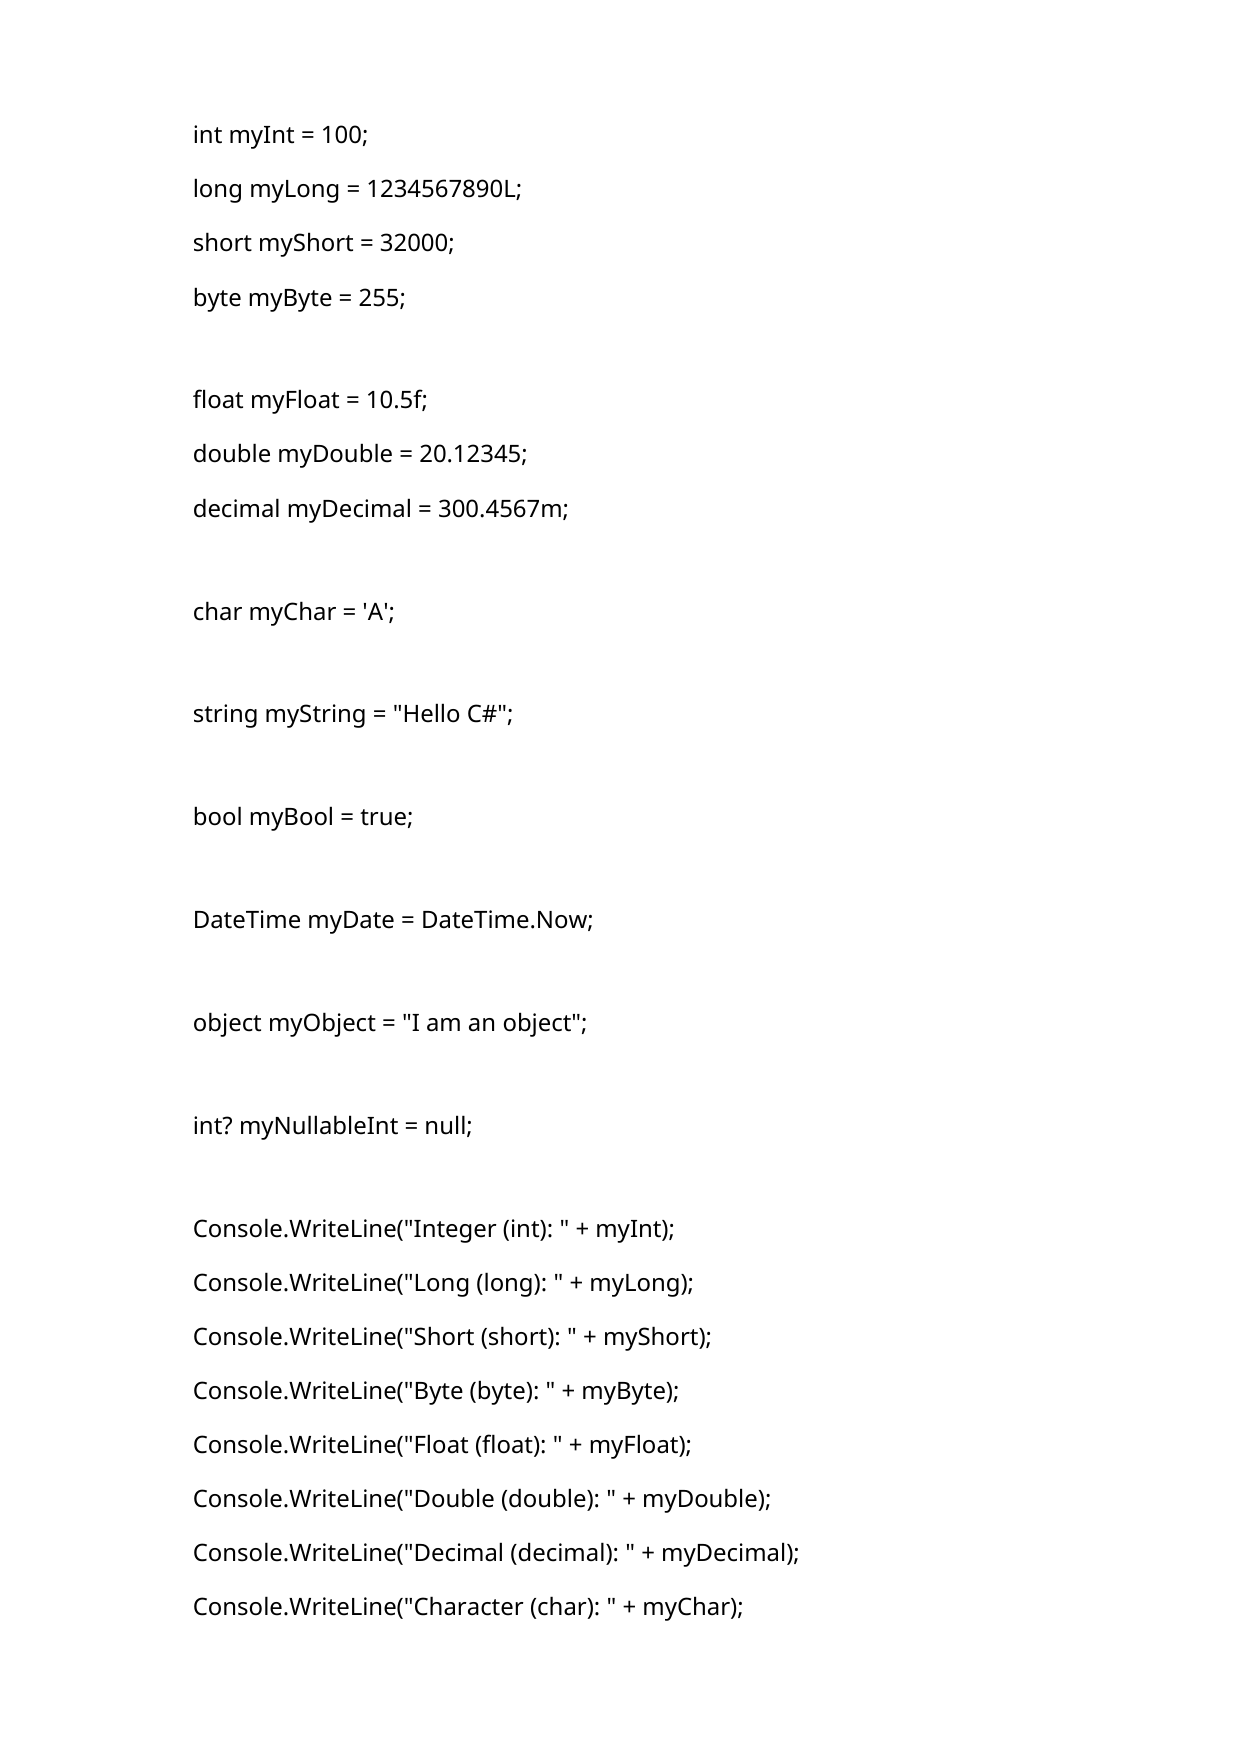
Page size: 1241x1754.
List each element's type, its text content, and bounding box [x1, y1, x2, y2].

text Console.WriteLine("Long (long): " + myLong); [118, 1266, 1122, 1298]
text Console.WriteLine("Character (char): " + myChar); [118, 1590, 1122, 1623]
text object myObject = "I am an object"; [118, 1006, 1122, 1038]
text float myFloat = 10.5f; [118, 383, 1122, 416]
text Console.WriteLine("Integer (int): " + myInt); [118, 1212, 1122, 1244]
text Console.WriteLine("Short (short): " + myShort); [118, 1320, 1122, 1352]
text short myShort = 32000; [118, 226, 1122, 259]
text DateTime myDate = DateTime.Now; [118, 903, 1122, 936]
text bool myBool = true; [118, 800, 1122, 833]
text Console.WriteLine("Byte (byte): " + myByte); [118, 1374, 1122, 1407]
text char myChar = 'A'; [118, 594, 1122, 627]
text int myInt = 100; [118, 118, 1122, 151]
text double myDouble = 20.12345; [118, 437, 1122, 470]
text byte myByte = 255; [118, 280, 1122, 313]
text long myLong = 1234567890L; [118, 172, 1122, 205]
text Console.WriteLine("Decimal (decimal): " + myDecimal); [118, 1536, 1122, 1569]
text int? myNullableInt = null; [118, 1109, 1122, 1141]
text Console.WriteLine("Float (float): " + myFloat); [118, 1428, 1122, 1461]
text Console.WriteLine("Double (double): " + myDouble); [118, 1482, 1122, 1515]
text string myString = "Hello C#"; [118, 697, 1122, 730]
text decimal myDecimal = 300.4567m; [118, 491, 1122, 524]
